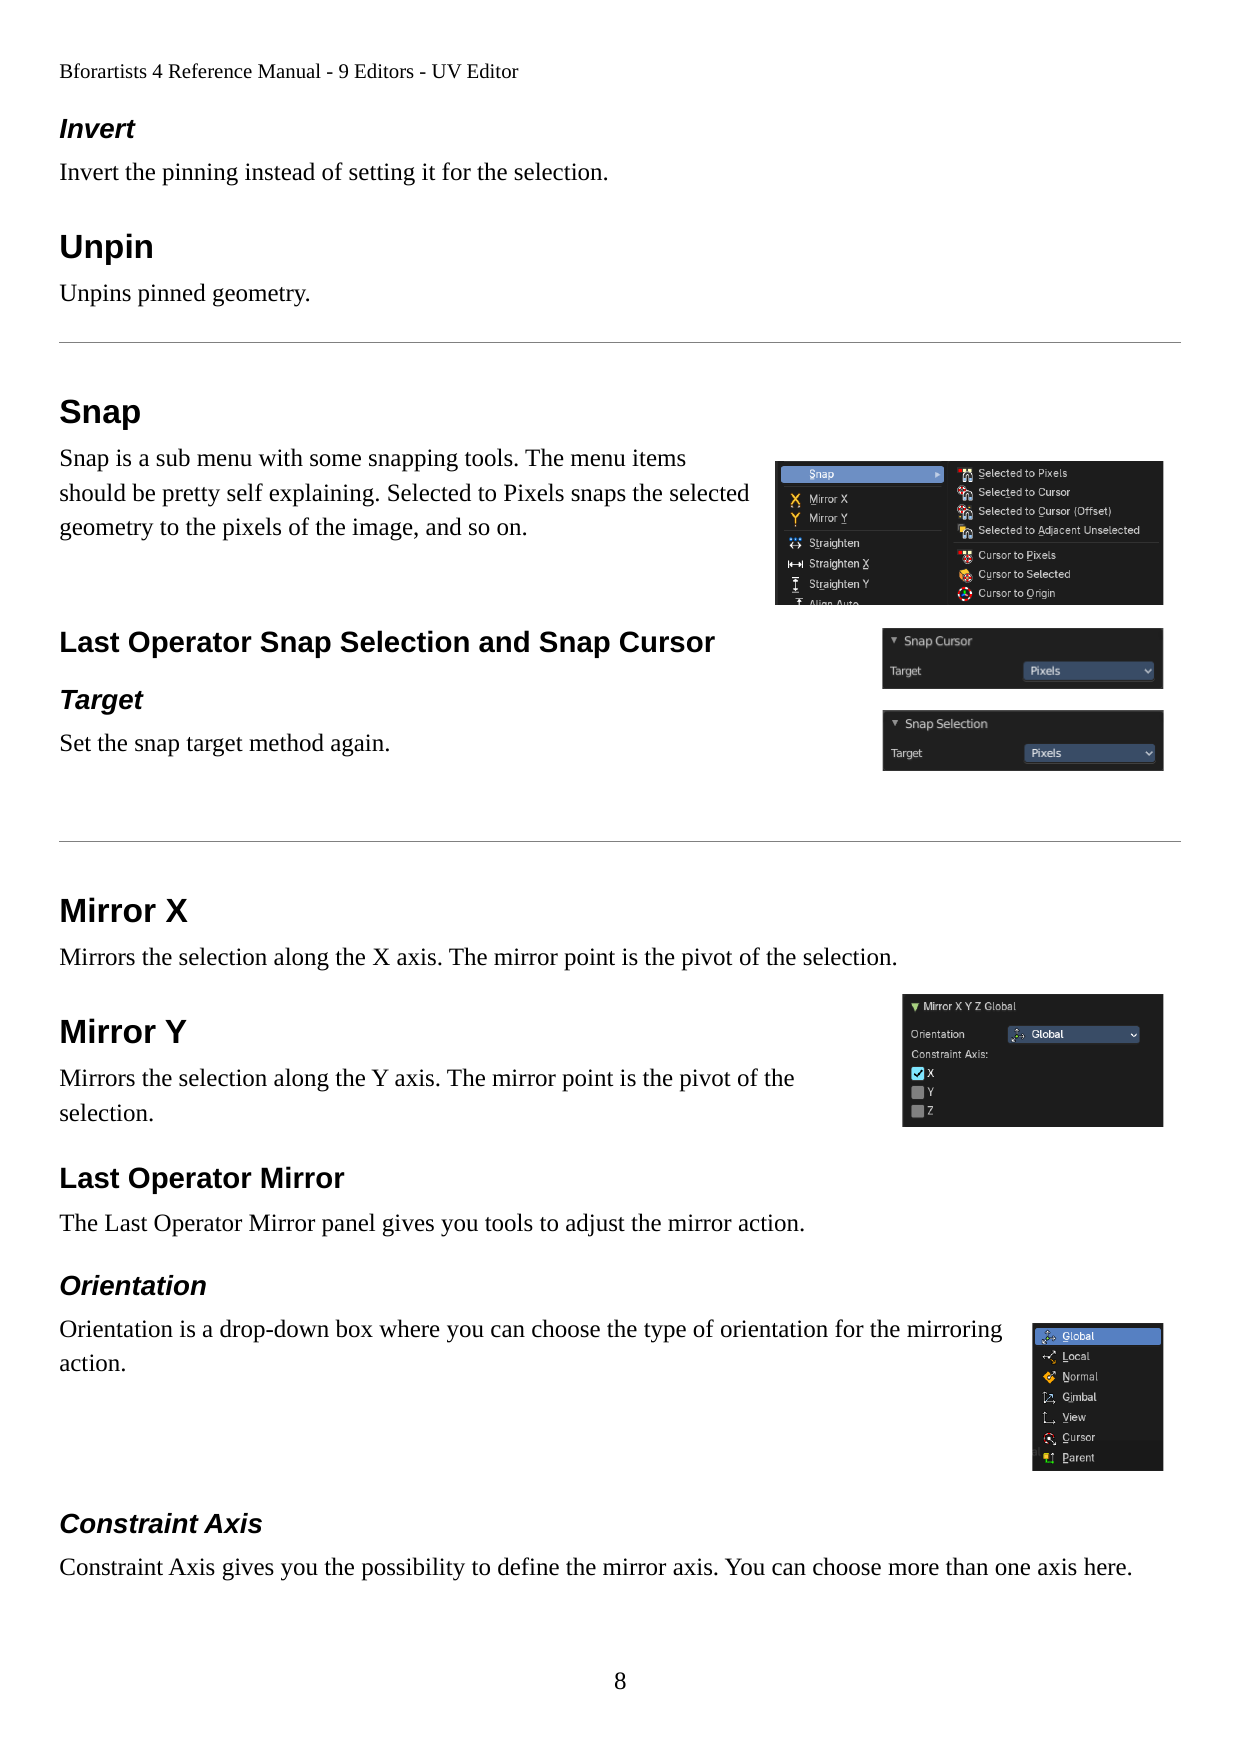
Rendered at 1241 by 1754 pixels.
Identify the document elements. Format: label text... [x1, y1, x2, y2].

text Invert the pinning instead of setting it for the selection. [59, 157, 1181, 186]
subtitle Last Operator Snap Selection and Snap Cursor [59, 625, 1181, 659]
text Set the snap target method again. [59, 728, 882, 757]
text Orientation is a drop-down box where you can choose the type of orientation for the mirroring action. [59, 1314, 1181, 1377]
subtitle Last Operator Mirror [59, 1161, 1181, 1195]
subtitle Mirror X [59, 891, 1181, 930]
picture [902, 994, 1164, 1127]
picture [882, 710, 1164, 771]
text Mirrors the selection along the X axis. The mirror point is the pivot of the selection. [59, 942, 1181, 971]
subtitle Invert [59, 113, 1181, 144]
subtitle Unpin [59, 227, 1181, 266]
text Mirrors the selection along the Y axis. The mirror point is the pivot of the selection. [59, 1063, 902, 1127]
subtitle Orientation [59, 1269, 1181, 1301]
subtitle [1164, 1012, 1181, 1051]
text Constraint Axis gives you the possibility to define the mirror axis. You can choose more than one axis here. [59, 1552, 1181, 1581]
subtitle Mirror Y [59, 1012, 902, 1051]
text Unpins pinned geometry. [59, 278, 1181, 307]
subtitle Snap [59, 392, 1181, 431]
text Snap is a sub menu with some snapping tools. The menu items should be pretty self explaining. Selected to Pixels snaps the selected geometry to the pixels of the image, and so on. [59, 443, 1181, 541]
picture [775, 461, 1164, 605]
text The Last Operator Mirror panel gives you tools to adjust the mirror action. [59, 1208, 1181, 1236]
subtitle Constraint Axis [59, 1508, 1181, 1540]
picture [1032, 1323, 1164, 1471]
subtitle Target [59, 684, 1181, 716]
picture [882, 628, 1164, 689]
